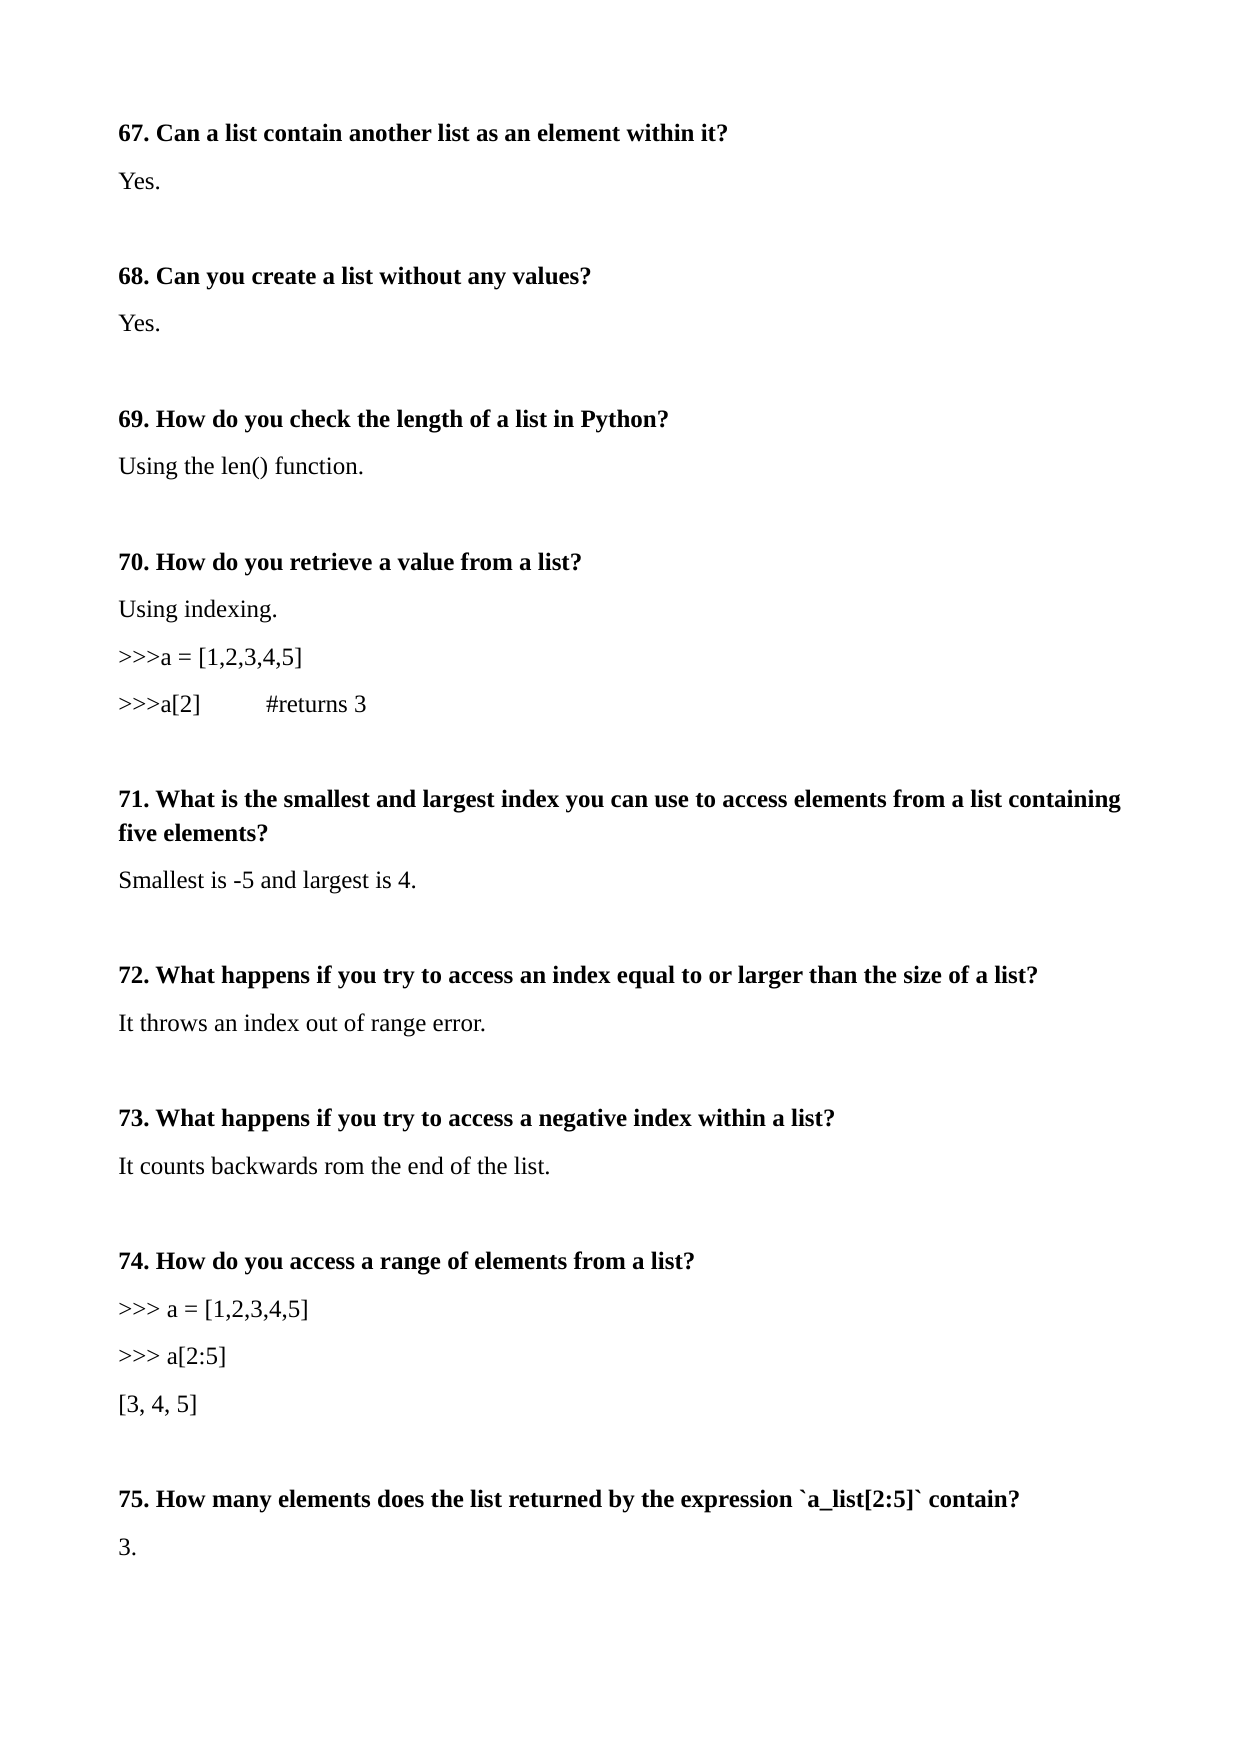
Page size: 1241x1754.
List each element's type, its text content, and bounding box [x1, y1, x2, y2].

text Using indexing. [118, 594, 1122, 623]
text 72. What happens if you try to access an index equal to or larger than the size of a list? [118, 960, 1122, 989]
text 67. Can a list contain another list as an element within it? [118, 118, 1122, 147]
text 73. What happens if you try to access a negative index within a list? [118, 1103, 1122, 1132]
text 3. [118, 1532, 1122, 1560]
text Using the len() function. [118, 451, 1122, 480]
text 69. How do you check the length of a list in Python? [118, 404, 1122, 432]
text Yes. [118, 166, 1122, 194]
text 75. How many elements does the list returned by the expression `a_list[2:5]` contain? [118, 1484, 1122, 1513]
text >>> a = [1,2,3,4,5] [118, 1294, 1122, 1322]
text Yes. [118, 308, 1122, 337]
text 70. How do you retrieve a value from a list? [118, 547, 1122, 575]
text It counts backwards rom the end of the list. [118, 1151, 1122, 1179]
text It throws an index out of range error. [118, 1008, 1122, 1037]
text 71. What is the smallest and largest index you can use to access elements from a list containing five elements? [118, 784, 1122, 846]
text >>>a[2] #returns 3 [118, 689, 1122, 718]
text [3, 4, 5] [118, 1389, 1122, 1418]
text 74. How do you access a range of elements from a list? [118, 1246, 1122, 1275]
text Smallest is -5 and largest is 4. [118, 865, 1122, 894]
text 68. Can you create a list without any values? [118, 261, 1122, 290]
text >>> a[2:5] [118, 1341, 1122, 1370]
text >>>a = [1,2,3,4,5] [118, 642, 1122, 671]
